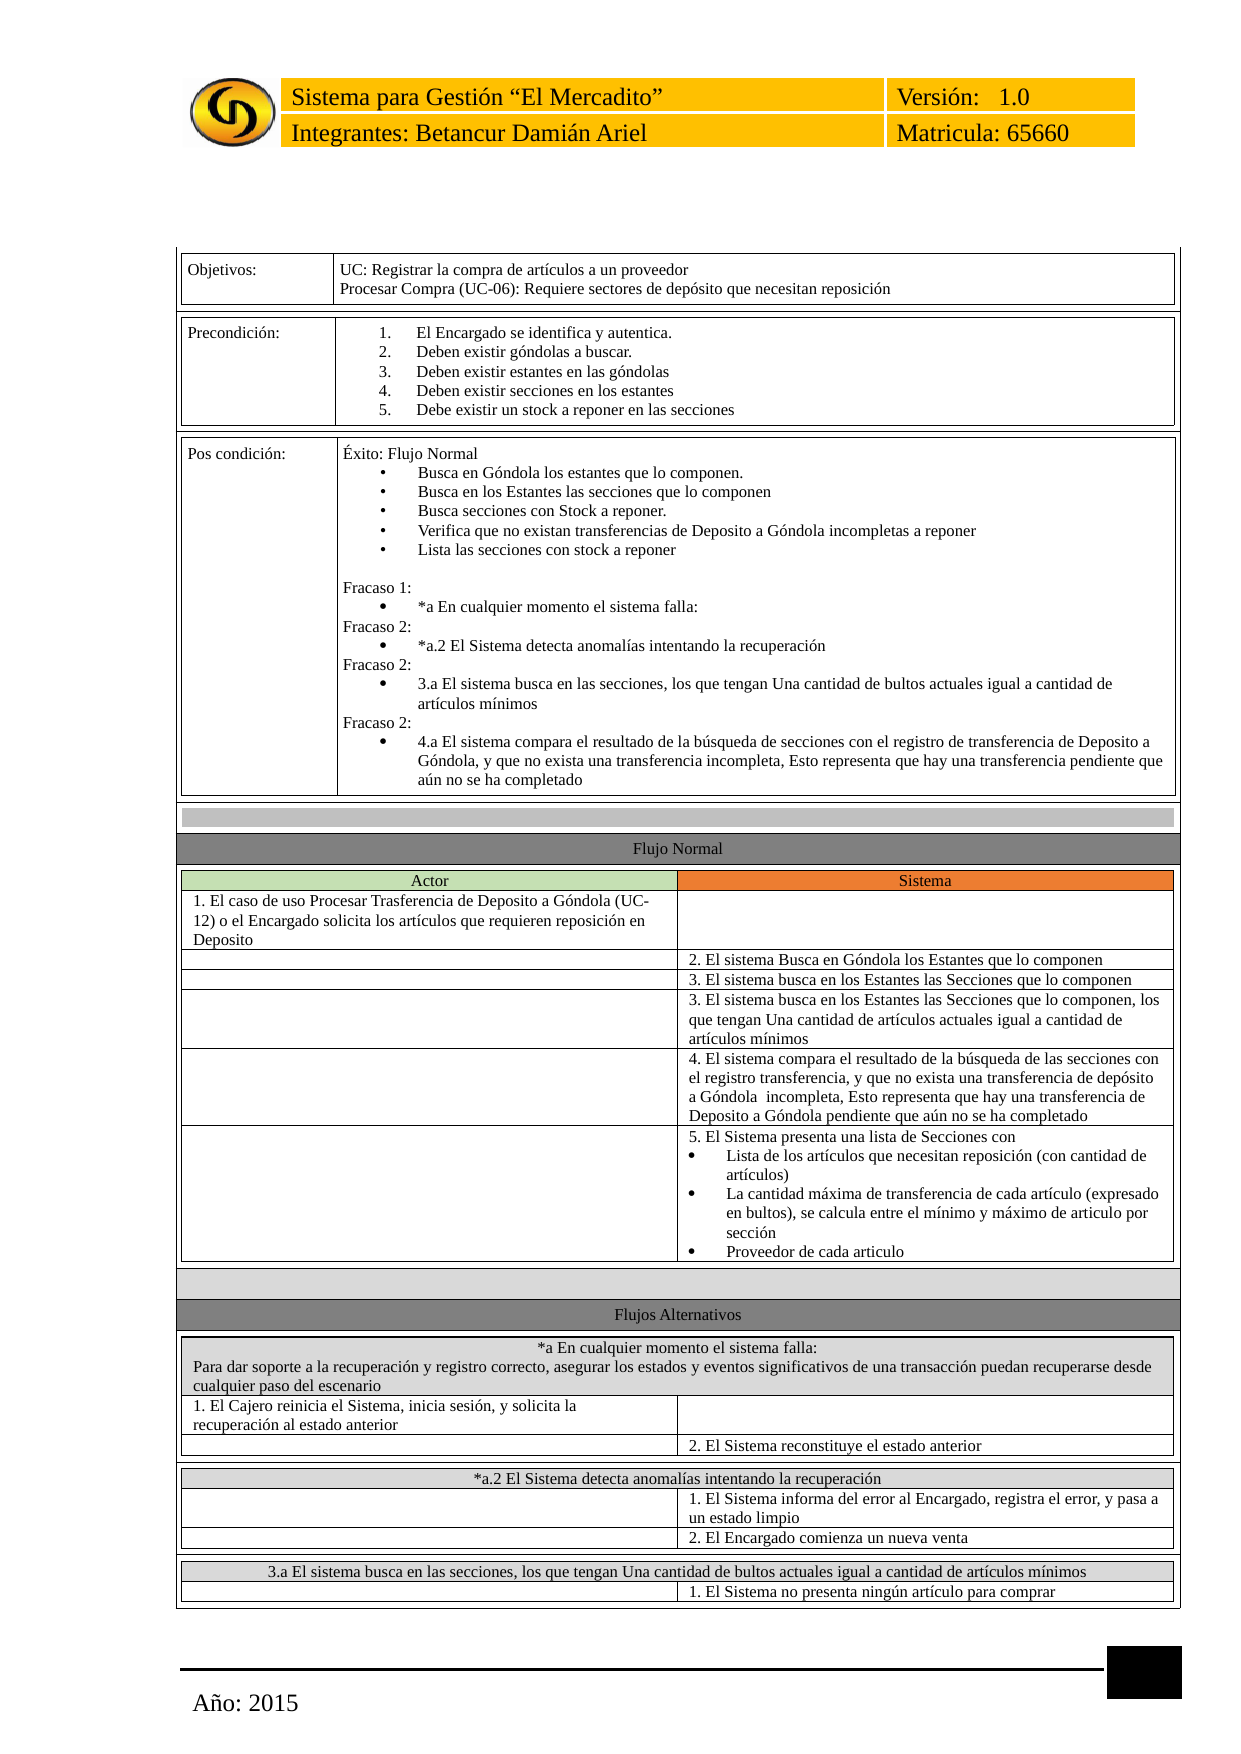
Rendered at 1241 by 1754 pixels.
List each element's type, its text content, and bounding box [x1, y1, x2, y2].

table_cell 3. El sistema busca en los Estantes las Secciones que lo componen, los que tengan Una cantidad de artículos actuales igual a cantidad de artículos mínimos [678, 990, 1173, 1048]
table_cell 2. El Encargado comienza un nueva venta [678, 1528, 1173, 1547]
table_cell [182, 1126, 677, 1261]
table_cell [177, 1463, 1180, 1554]
table_cell 1. El Sistema no presenta ningún artículo para comprar [678, 1582, 1173, 1601]
table_cell Flujo Normal [177, 834, 1180, 864]
table_cell [678, 891, 1173, 949]
table_cell 2. El Sistema reconstituye el estado anterior [678, 1435, 1173, 1454]
table_cell [182, 1489, 677, 1527]
table_cell [177, 432, 1180, 801]
table_header Éxito: Flujo Normal Busca en Góndola los estantes que lo componen. Busca en los Estantes las secciones que lo componen Busca secciones con Stock a reponer. Verifica que no existan transferencias de Deposito a Góndola incompletas a reponer Lista las secciones con stock a reponer Fracaso 1: *a En cualquier momento el sistema falla: Fracaso 2: *a.2 El Sistema detecta anomalías intentando la recuperación Fracaso 2: 3.a El sistema busca en las secciones, los que tengan Una cantidad de bultos actuales igual a cantidad de artículos mínimos Fracaso 2: 4.a El sistema compara el resultado de la búsqueda de secciones con el registro de transferencia de Deposito a Góndola, y que no exista una transferencia incompleta, Esto representa que hay una transferencia pendiente que aún no se ha completado [338, 438, 1175, 795]
table_cell [182, 1528, 677, 1547]
table_cell [182, 1435, 677, 1454]
table_header El Encargado se identifica y autentica. Deben existir góndolas a buscar. Deben existir estantes en las góndolas Deben existir secciones en los estantes Debe existir un stock a reponer en las secciones [336, 318, 1174, 424]
table_header UC: Registrar la compra de artículos a un proveedor Procesar Compra (UC-06): Requiere sectores de depósito que necesitan reposición [334, 254, 1174, 304]
table_header 3.a El sistema busca en las secciones, los que tengan Una cantidad de bultos actuales igual a cantidad de artículos mínimos [182, 1562, 1173, 1581]
table_header *a.2 El Sistema detecta anomalías intentando la recuperación [182, 1469, 1173, 1488]
table_cell 1. El Sistema informa del error al Encargado, registra el error, y pasa a un estado limpio [678, 1489, 1173, 1527]
table_cell [177, 312, 1180, 431]
table_cell [182, 970, 677, 989]
table_cell [177, 1331, 1180, 1461]
table_cell [182, 990, 677, 1048]
table_cell 1. El Cajero reinicia el Sistema, inicia sesión, y solicita la recuperación al estado anterior [182, 1396, 677, 1434]
table_cell [177, 1555, 1180, 1608]
table_header Actor [182, 871, 677, 890]
table_cell 3. El sistema busca en los Estantes las Secciones que lo componen [678, 970, 1173, 989]
table_header Precondición: [182, 318, 335, 424]
table_cell [678, 1396, 1173, 1434]
table_cell [177, 865, 1180, 1268]
table_header Pos condición: [182, 438, 337, 795]
table_cell 2. El sistema Busca en Góndola los Estantes que lo componen [678, 950, 1173, 969]
table_cell [177, 1269, 1180, 1299]
table_cell [182, 1582, 677, 1601]
table_cell Flujos Alternativos [177, 1300, 1180, 1330]
table_header *a En cualquier momento el sistema falla: Para dar soporte a la recuperación y registro correcto, asegurar los estados y eventos significativos de una transacción puedan recuperarse desde cualquier paso del escenario [182, 1338, 1173, 1395]
table_cell 4. El sistema compara el resultado de la búsqueda de las secciones con el registro transferencia, y que no exista una transferencia de depósito a Góndola incompleta, Esto representa que hay una transferencia de Deposito a Góndola pendiente que aún no se ha completado [678, 1049, 1173, 1125]
table_cell [182, 1049, 677, 1125]
table_header Objetivos: [182, 254, 333, 304]
table_cell [177, 803, 1180, 833]
table_cell 5. El Sistema presenta una lista de Secciones con Lista de los artículos que necesitan reposición (con cantidad de artículos) La cantidad máxima de transferencia de cada artículo (expresado en bultos), se calcula entre el mínimo y máximo de articulo por sección Proveedor de cada articulo [678, 1126, 1173, 1261]
table_cell 1. El caso de uso Procesar Trasferencia de Deposito a Góndola (UC-12) o el Encargado solicita los artículos que requieren reposición en Deposito [182, 891, 677, 949]
table_cell [182, 950, 677, 969]
table_header Sistema [678, 871, 1173, 890]
table_header [177, 247, 1180, 311]
